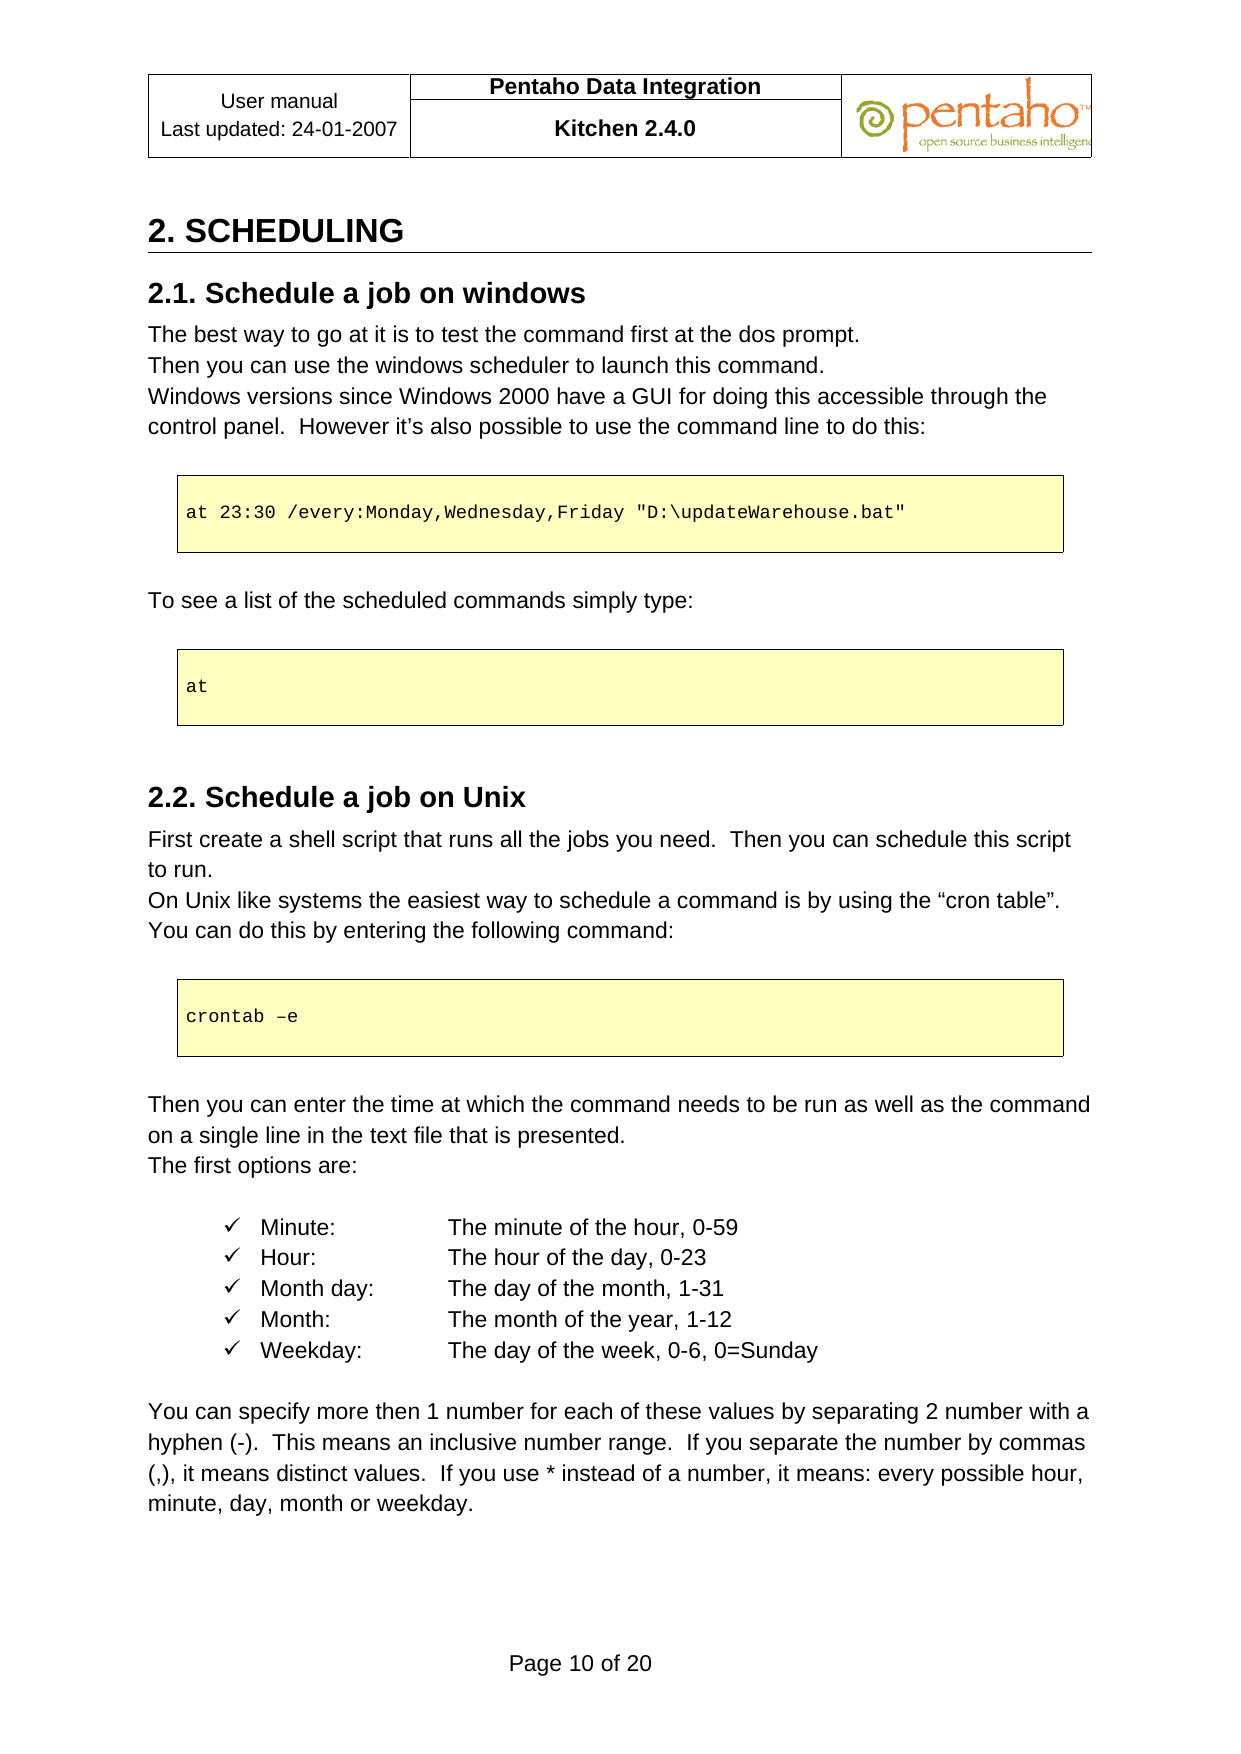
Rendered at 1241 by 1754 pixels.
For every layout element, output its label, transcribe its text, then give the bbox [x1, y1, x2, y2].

subtitle Schedule a job on Unix [148, 781, 1092, 814]
subtitle Scheduling [148, 213, 1092, 252]
text Then you can enter the time at which the command needs to be run as well as the command on a single line in the text file that is presented. [148, 1092, 1092, 1148]
text The best way to go at it is to test the command first at the dos prompt. [148, 322, 1092, 348]
list Weekday: The day of the week, 0-6, 0=Sunday [223, 1337, 1092, 1363]
text Then you can use the windows scheduler to launch this command. [148, 353, 1092, 378]
text You can specify more then 1 number for each of these values by separating 2 number with a hyphen (-). This means an inclusive number range. If you separate the number by commas (,), it means distinct values. If you use * instead of a number, it means: every possible hour, minute, day, month or weekday. [148, 1399, 1092, 1516]
subtitle Schedule a job on windows [148, 277, 1092, 310]
text To see a list of the scheduled commands simply type: [148, 588, 1092, 613]
text The first options are: [148, 1153, 1092, 1178]
text crontab –e [178, 1005, 1063, 1028]
list Month day: The day of the month, 1-31 [223, 1276, 1092, 1302]
list Month: The month of the year, 1-12 [223, 1307, 1092, 1332]
text at [178, 674, 1063, 698]
text First create a shell script that runs all the jobs you need. Then you can schedule this script to run. [148, 826, 1092, 882]
text Windows versions since Windows 2000 have a GUI for doing this accessible through the control panel. However it’s also possible to use the command line to do this: [148, 383, 1092, 439]
text at 23:30 /every:Monday,Wednesday,Friday "D:\updateWarehouse.bat" [178, 501, 1063, 524]
list Minute: The minute of the hour, 0-59 [223, 1214, 1092, 1240]
list Hour: The hour of the day, 0-23 [223, 1245, 1092, 1271]
text On Unix like systems the easiest way to schedule a command is by using the “cron table”. You can do this by entering the following command: [148, 887, 1092, 944]
